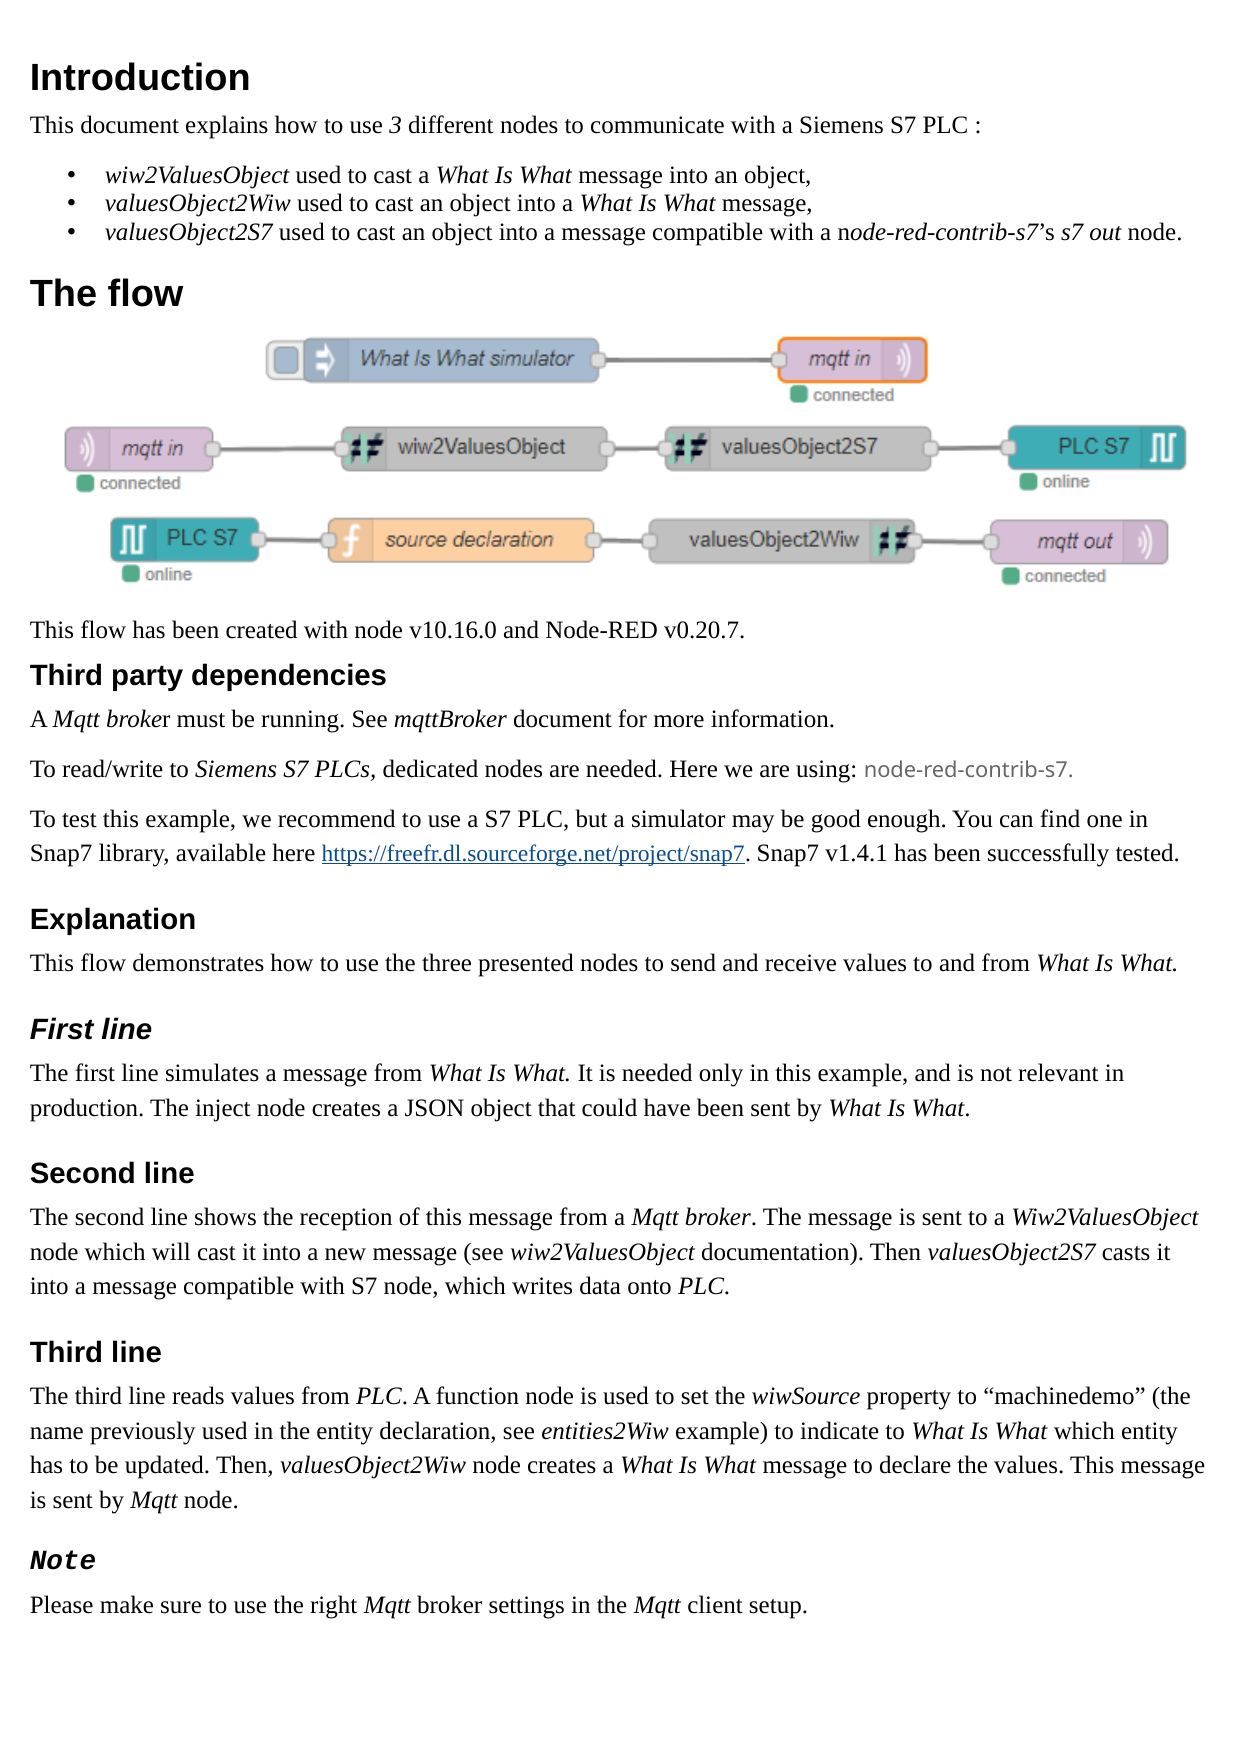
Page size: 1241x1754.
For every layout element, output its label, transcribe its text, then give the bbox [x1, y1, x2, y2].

text This document explains how to use 3 different nodes to communicate with a Siemens S7 PLC : [29, 111, 1211, 139]
subtitle Third line [29, 1335, 1211, 1369]
subtitle First line [29, 1012, 1211, 1046]
text The third line reads values from PLC. A function node is used to set the wiwSource property to “machinedemo” (the name previously used in the entity declaration, see entities2Wiw example) to indicate to What Is What which entity has to be updated. Then, valuesObject2Wiw node creates a What Is What message to declare the values. This message is sent by Mqtt node. [29, 1381, 1211, 1513]
subtitle Second line [29, 1156, 1211, 1190]
subtitle Introduction [29, 54, 1211, 98]
text To read/write to Siemens S7 PLCs, dedicated nodes are needed. Here we are using: node-red-contrib-s7. [29, 753, 1211, 783]
text Please make sure to use the right Mqtt broker settings in the Mqtt client setup. [29, 1590, 1211, 1619]
picture [29, 327, 1211, 595]
subtitle Note [29, 1546, 1211, 1578]
text To test this example, we recommend to use a S7 PLC, but a simulator may be good enough. You can find one in Snap7 library, available here https://freefr.dl.sourceforge.net/project/snap7. Snap7 v1.4.1 has been successfully tested. [29, 804, 1211, 867]
subtitle Explanation [29, 902, 1211, 936]
subtitle Third party dependencies [29, 658, 1211, 692]
subtitle The flow [29, 271, 1211, 314]
text A Mqtt broker must be running. See mqttBroker document for more information. [29, 704, 1211, 733]
text This flow demonstrates how to use the three presented nodes to send and receive values to and from What Is What. [29, 948, 1211, 977]
list valuesObject2Wiw used to cast an object into a What Is What message, [67, 188, 1211, 217]
list wiw2ValuesObject used to cast a What Is What message into an object, [67, 160, 1211, 188]
text This flow has been created with node v10.16.0 and Node-RED v0.20.7. [29, 615, 1211, 644]
text The first line simulates a message from What Is What. It is needed only in this example, and is not relevant in production. The inject node creates a JSON object that could have been sent by What Is What. [29, 1058, 1211, 1121]
text The second line shows the reception of this message from a Mqtt broker. The message is sent to a Wiw2ValuesObject node which will cast it into a new message (see wiw2ValuesObject documentation). Then valuesObject2S7 casts it into a message compatible with S7 node, which writes data onto PLC. [29, 1202, 1211, 1300]
list valuesObject2S7 used to cast an object into a message compatible with a node-red-contrib-s7’s s7 out node. [67, 217, 1211, 246]
